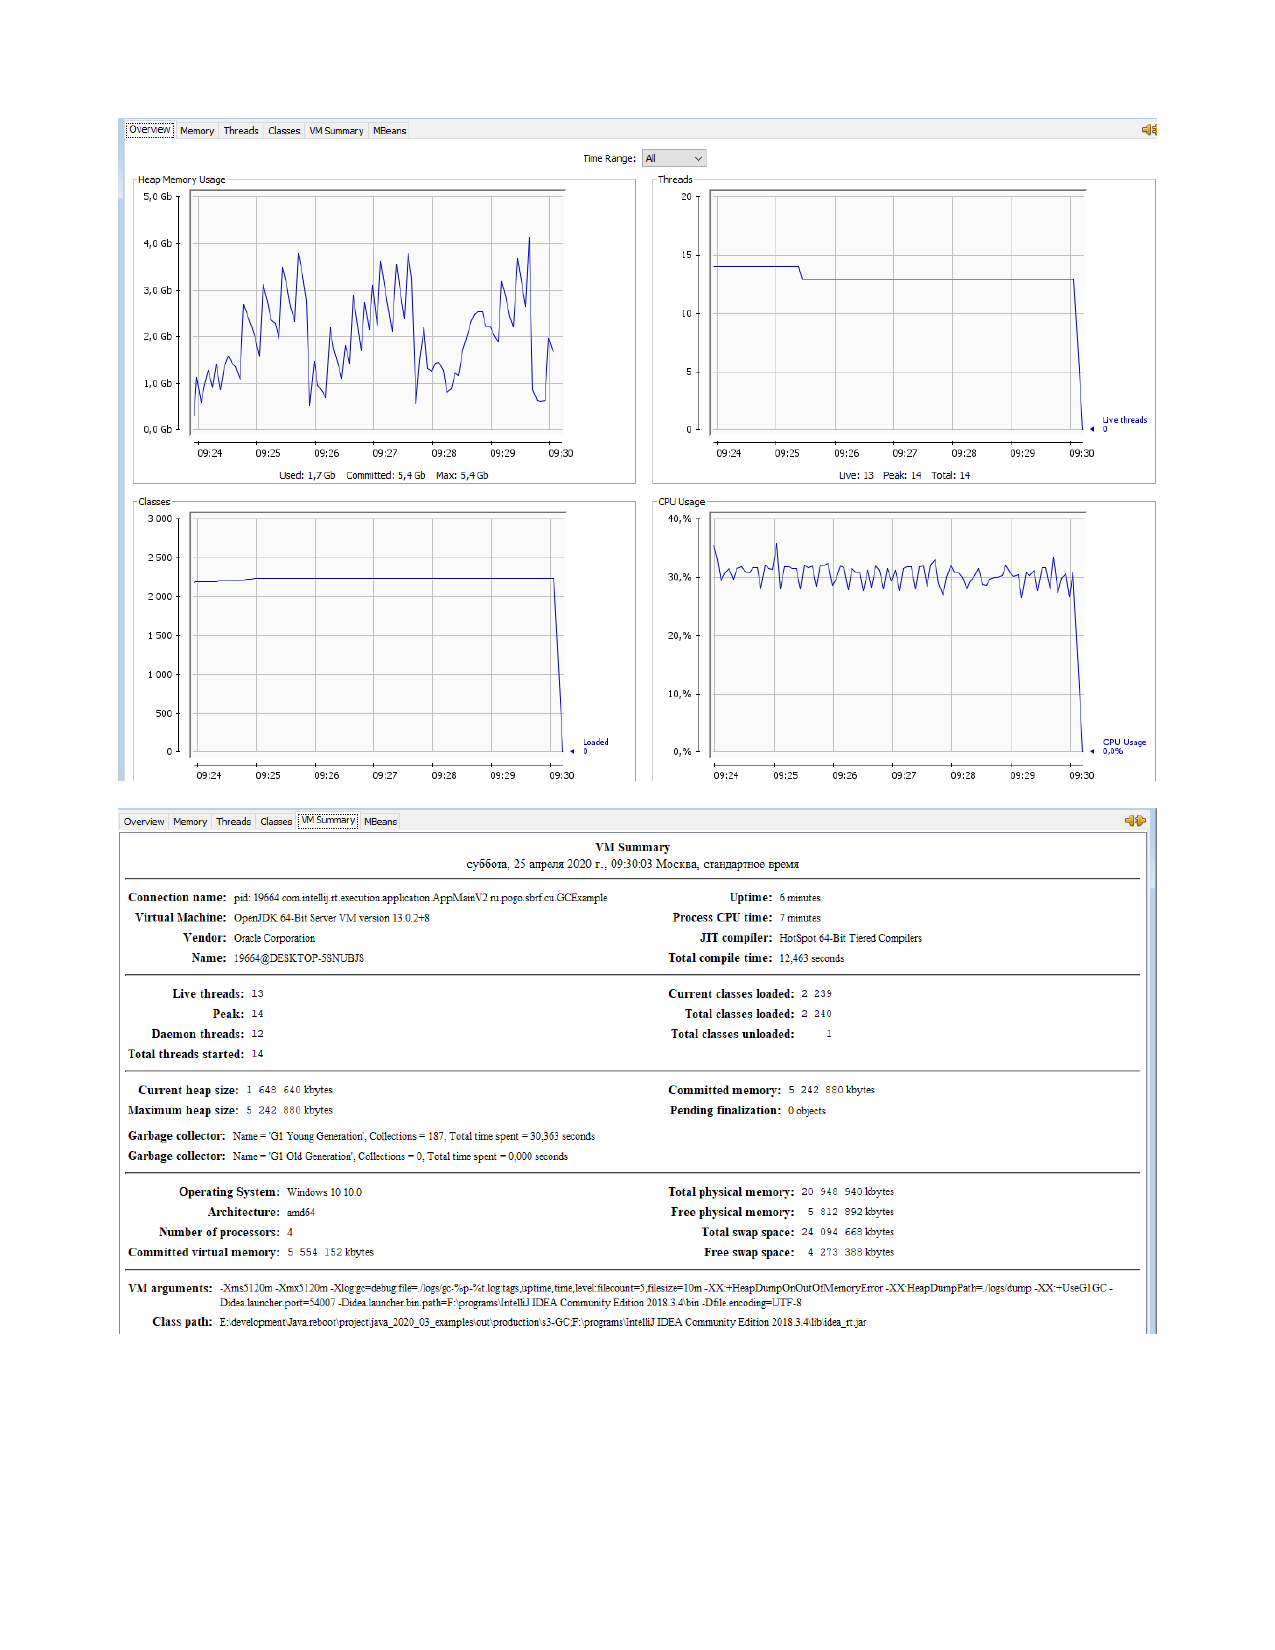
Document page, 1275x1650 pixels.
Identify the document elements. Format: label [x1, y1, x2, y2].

picture [118, 118, 1157, 781]
picture [118, 808, 1157, 1334]
